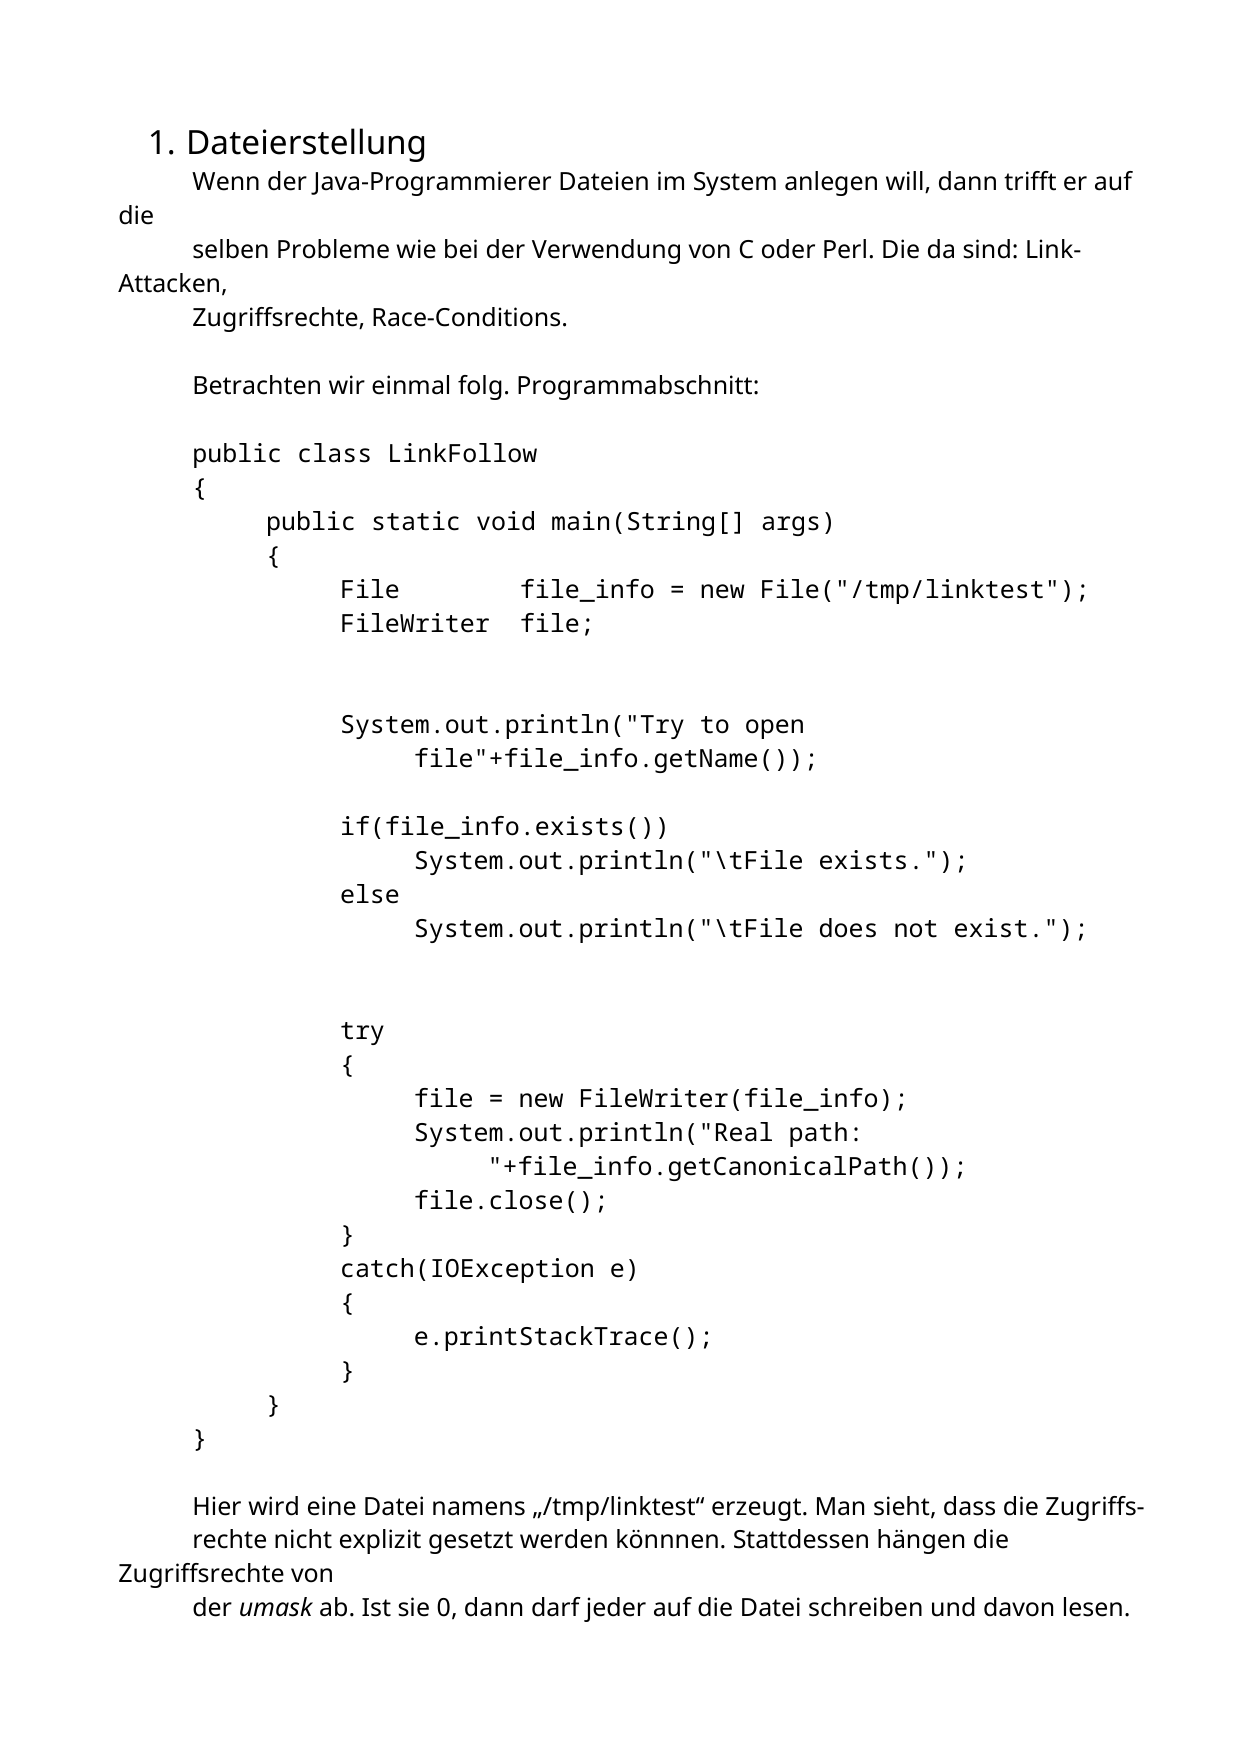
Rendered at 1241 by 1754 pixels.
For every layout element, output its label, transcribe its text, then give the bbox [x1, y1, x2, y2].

text try [118, 1013, 1173, 1047]
text System.out.println("\tFile does not exist."); [118, 911, 1173, 945]
text } [118, 1353, 1173, 1387]
text file.close(); [118, 1183, 1173, 1217]
text { [118, 538, 1173, 572]
text System.out.println("Try to open [118, 707, 1173, 741]
text System.out.println("Real path: [118, 1115, 1173, 1149]
text FileWriter file; [118, 606, 1173, 639]
text der umask ab. Ist sie 0, dann darf jeder auf die Datei schreiben und davon lesen. [118, 1590, 1173, 1624]
text Hier wird eine Datei namens „/tmp/linktest“ erzeugt. Man sieht, dass die Zugriffs- [118, 1488, 1173, 1522]
text File file_info = new File("/tmp/linktest"); [118, 572, 1173, 606]
text { [118, 1047, 1173, 1081]
text file = new FileWriter(file_info); [118, 1081, 1173, 1115]
text } [118, 1421, 1173, 1454]
list Dateierstellung [148, 118, 1173, 164]
text selben Probleme wie bei der Verwendung von C oder Perl. Die da sind: Link-Attacken, [118, 232, 1173, 300]
text if(file_info.exists()) [118, 809, 1173, 843]
text { [118, 470, 1173, 504]
text } [118, 1217, 1173, 1251]
text Betrachten wir einmal folg. Programmabschnitt: [118, 368, 1173, 402]
text catch(IOException e) [118, 1251, 1173, 1285]
text } [118, 1387, 1173, 1421]
text "+file_info.getCanonicalPath()); [118, 1149, 1173, 1183]
text e.printStackTrace(); [118, 1319, 1173, 1353]
text { [118, 1285, 1173, 1319]
text Zugriffsrechte, Race-Conditions. [118, 300, 1173, 334]
text else [118, 877, 1173, 911]
text Wenn der Java-Programmierer Dateien im System anlegen will, dann trifft er auf die [118, 164, 1173, 232]
text public static void main(String[] args) [118, 504, 1173, 538]
text System.out.println("\tFile exists."); [118, 843, 1173, 877]
text public class LinkFollow [118, 436, 1173, 470]
text file"+file_info.getName()); [118, 741, 1173, 775]
text rechte nicht explizit gesetzt werden könnnen. Stattdessen hängen die Zugriffsrechte von [118, 1522, 1173, 1590]
